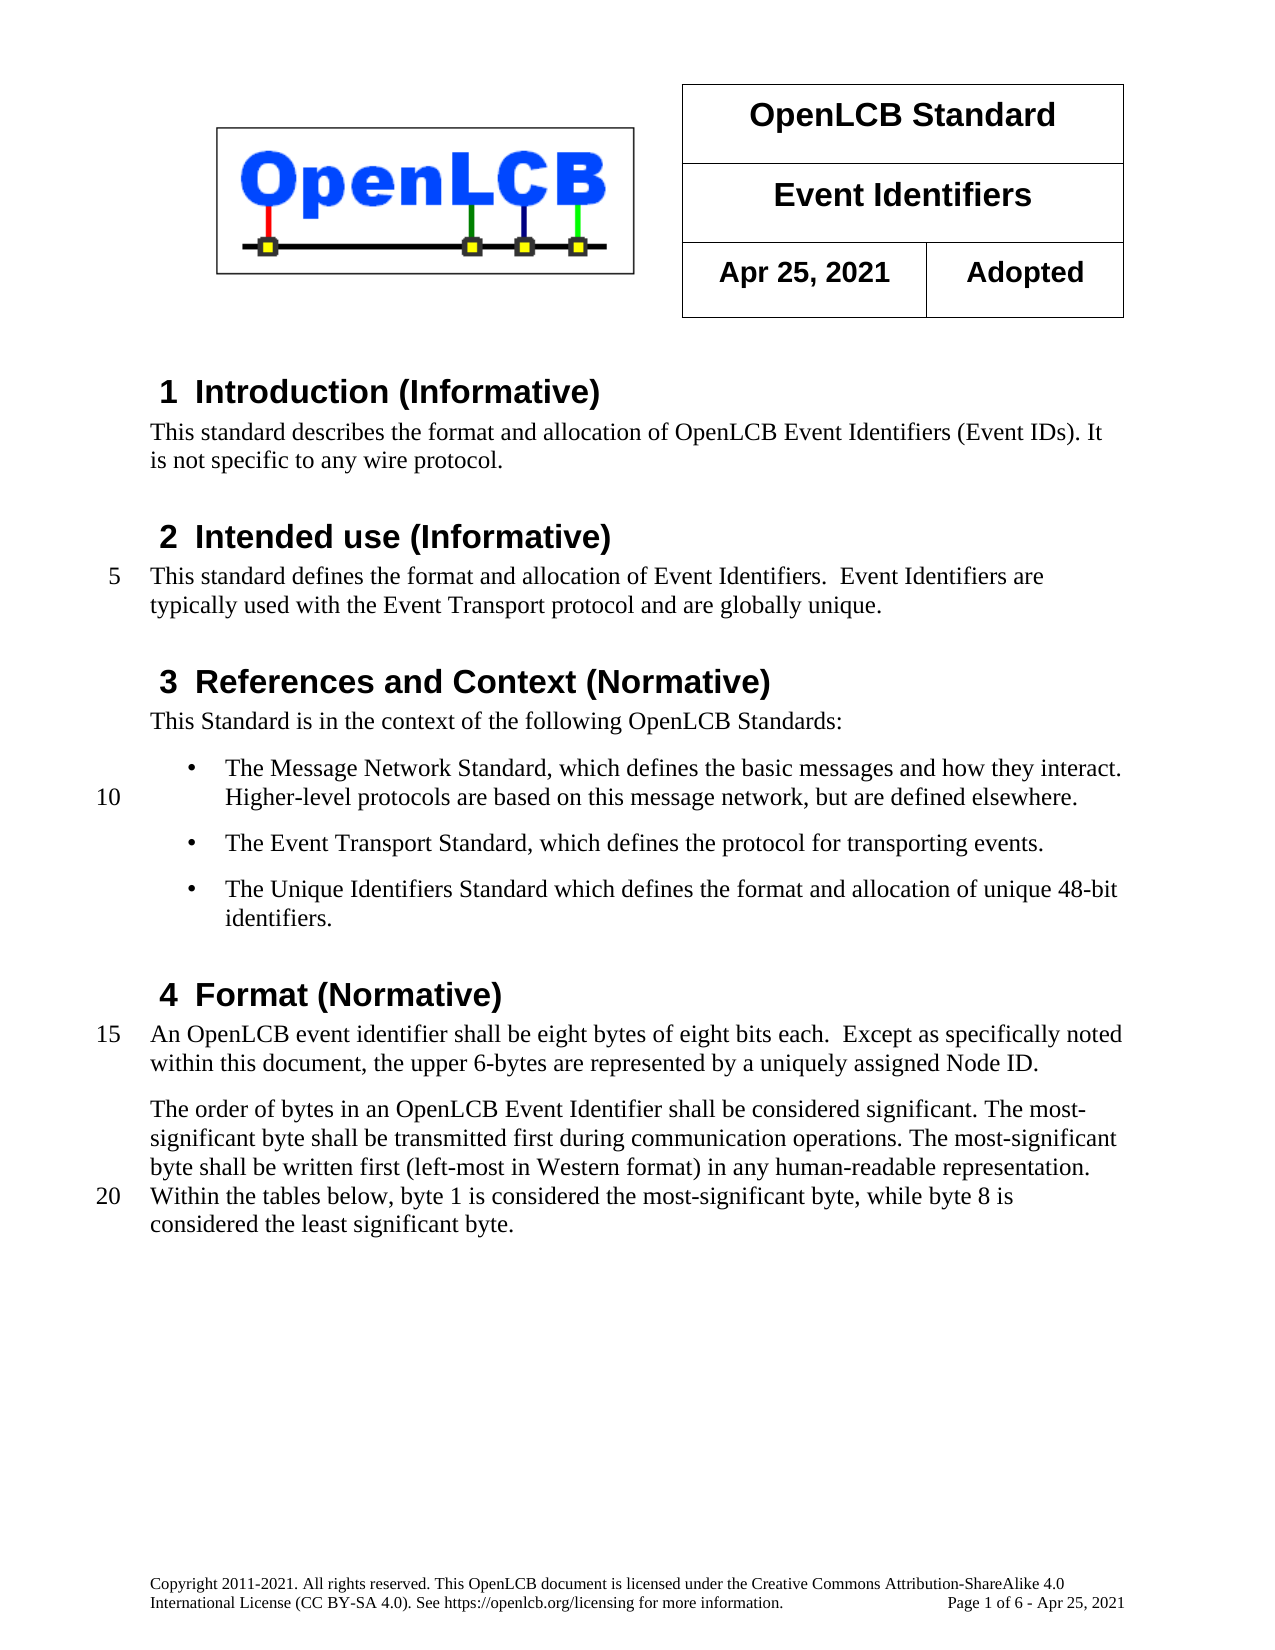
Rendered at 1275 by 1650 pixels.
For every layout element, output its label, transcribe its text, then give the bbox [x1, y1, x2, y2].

text This Standard is in the context of the following OpenLCB Standards: [150, 706, 1125, 735]
text This standard describes the format and allocation of OpenLCB Event Identifiers (Event IDs). It is not specific to any wire protocol. [150, 417, 1125, 474]
text This standard defines the format and allocation of Event Identifiers. Event Identifiers are typically used with the Event Transport protocol and are globally unique. [150, 561, 1125, 619]
picture [215, 126, 636, 276]
subtitle References and Context (Normative) [150, 662, 1125, 700]
list The Unique Identifiers Standard which defines the format and allocation of unique 48-bit identifiers. [187, 874, 1125, 932]
list The Event Transport Standard, which defines the protocol for transporting events. [187, 828, 1125, 857]
subtitle Format (Normative) [150, 975, 1125, 1013]
text An OpenLCB event identifier shall be eight bytes of eight bits each. Except as specifically noted within this document, the upper 6-bytes are represented by a uniquely assigned Node ID. [150, 1019, 1125, 1077]
list The Message Network Standard, which defines the basic messages and how they interact. Higher-level protocols are based on this message network, but are defined elsewhere. [187, 753, 1125, 810]
subtitle Introduction (Informative) [150, 372, 1125, 410]
text The order of bytes in an OpenLCB Event Identifier shall be considered significant. The most-significant byte shall be transmitted first during communication operations. The most-significant byte shall be written first (left-most in Western format) in any human-readable representation. Within the tables below, byte 1 is considered the most-significant byte, while byte 8 is considered the least significant byte. [150, 1094, 1125, 1238]
subtitle Intended use (Informative) [150, 517, 1125, 555]
